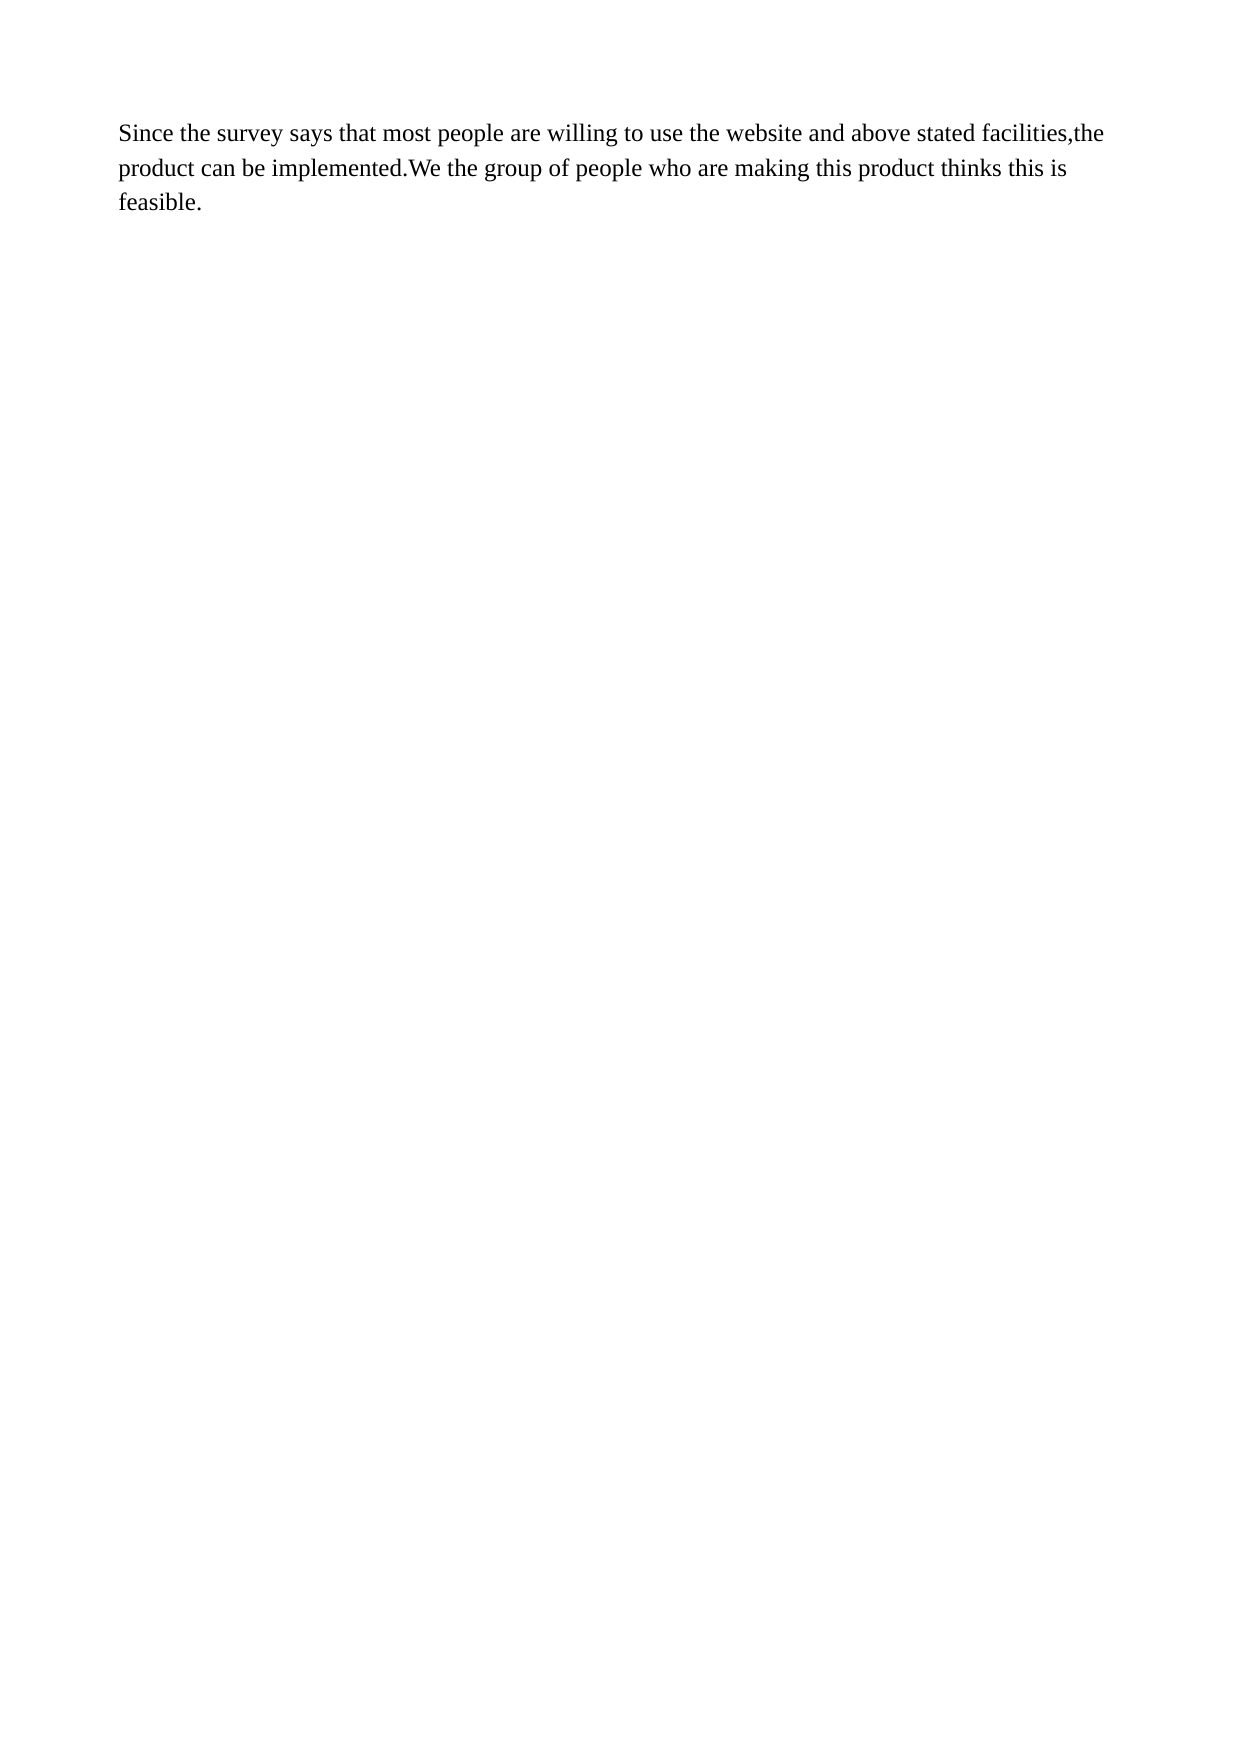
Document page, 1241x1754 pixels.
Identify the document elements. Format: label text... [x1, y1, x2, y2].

text Since the survey says that most people are willing to use the website and above stated facilities,the product can be implemented.We the group of people who are making this product thinks this is feasible. [118, 118, 1122, 216]
